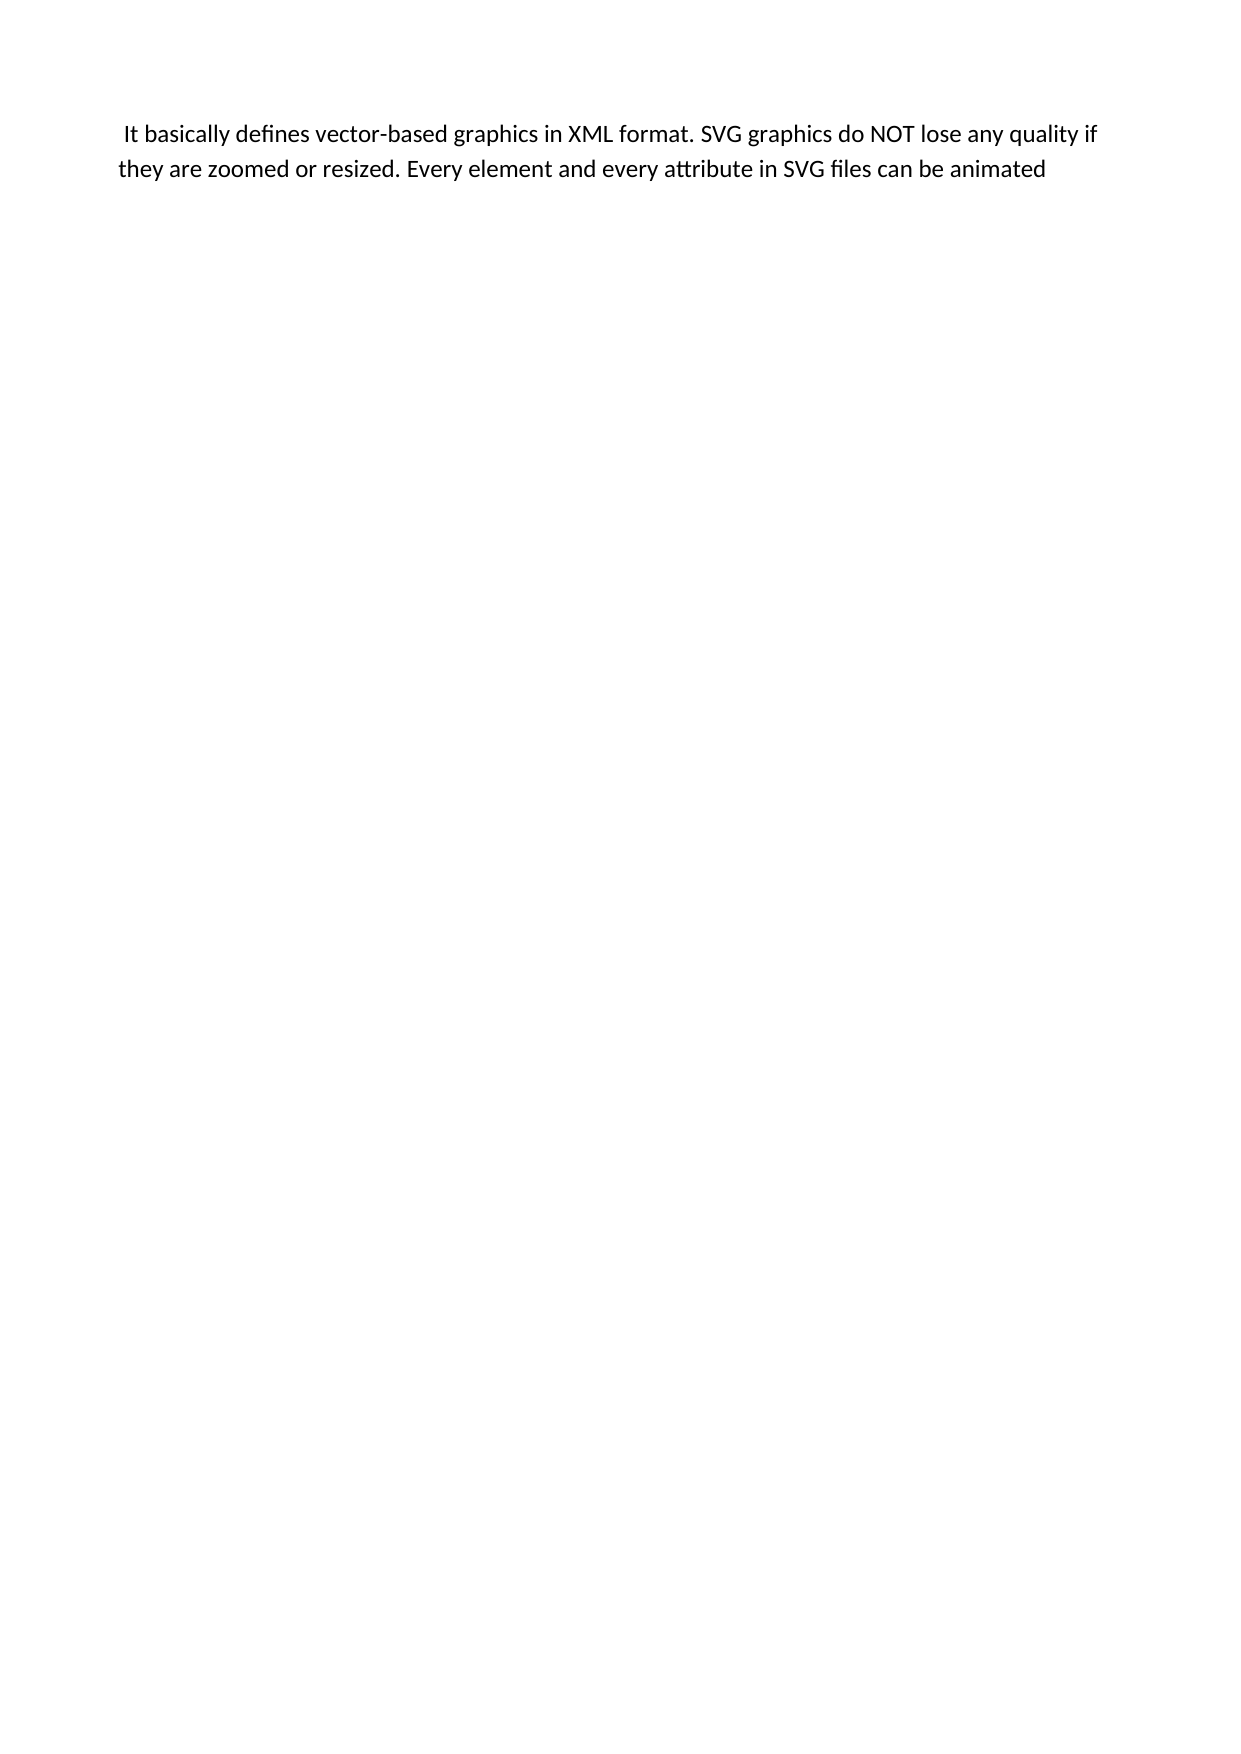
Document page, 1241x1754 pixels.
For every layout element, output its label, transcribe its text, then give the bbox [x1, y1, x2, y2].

text It basically defines vector-based graphics in XML format. SVG graphics do NOT lose any quality if they are zoomed or resized. Every element and every attribute in SVG files can be animated [118, 118, 1122, 184]
